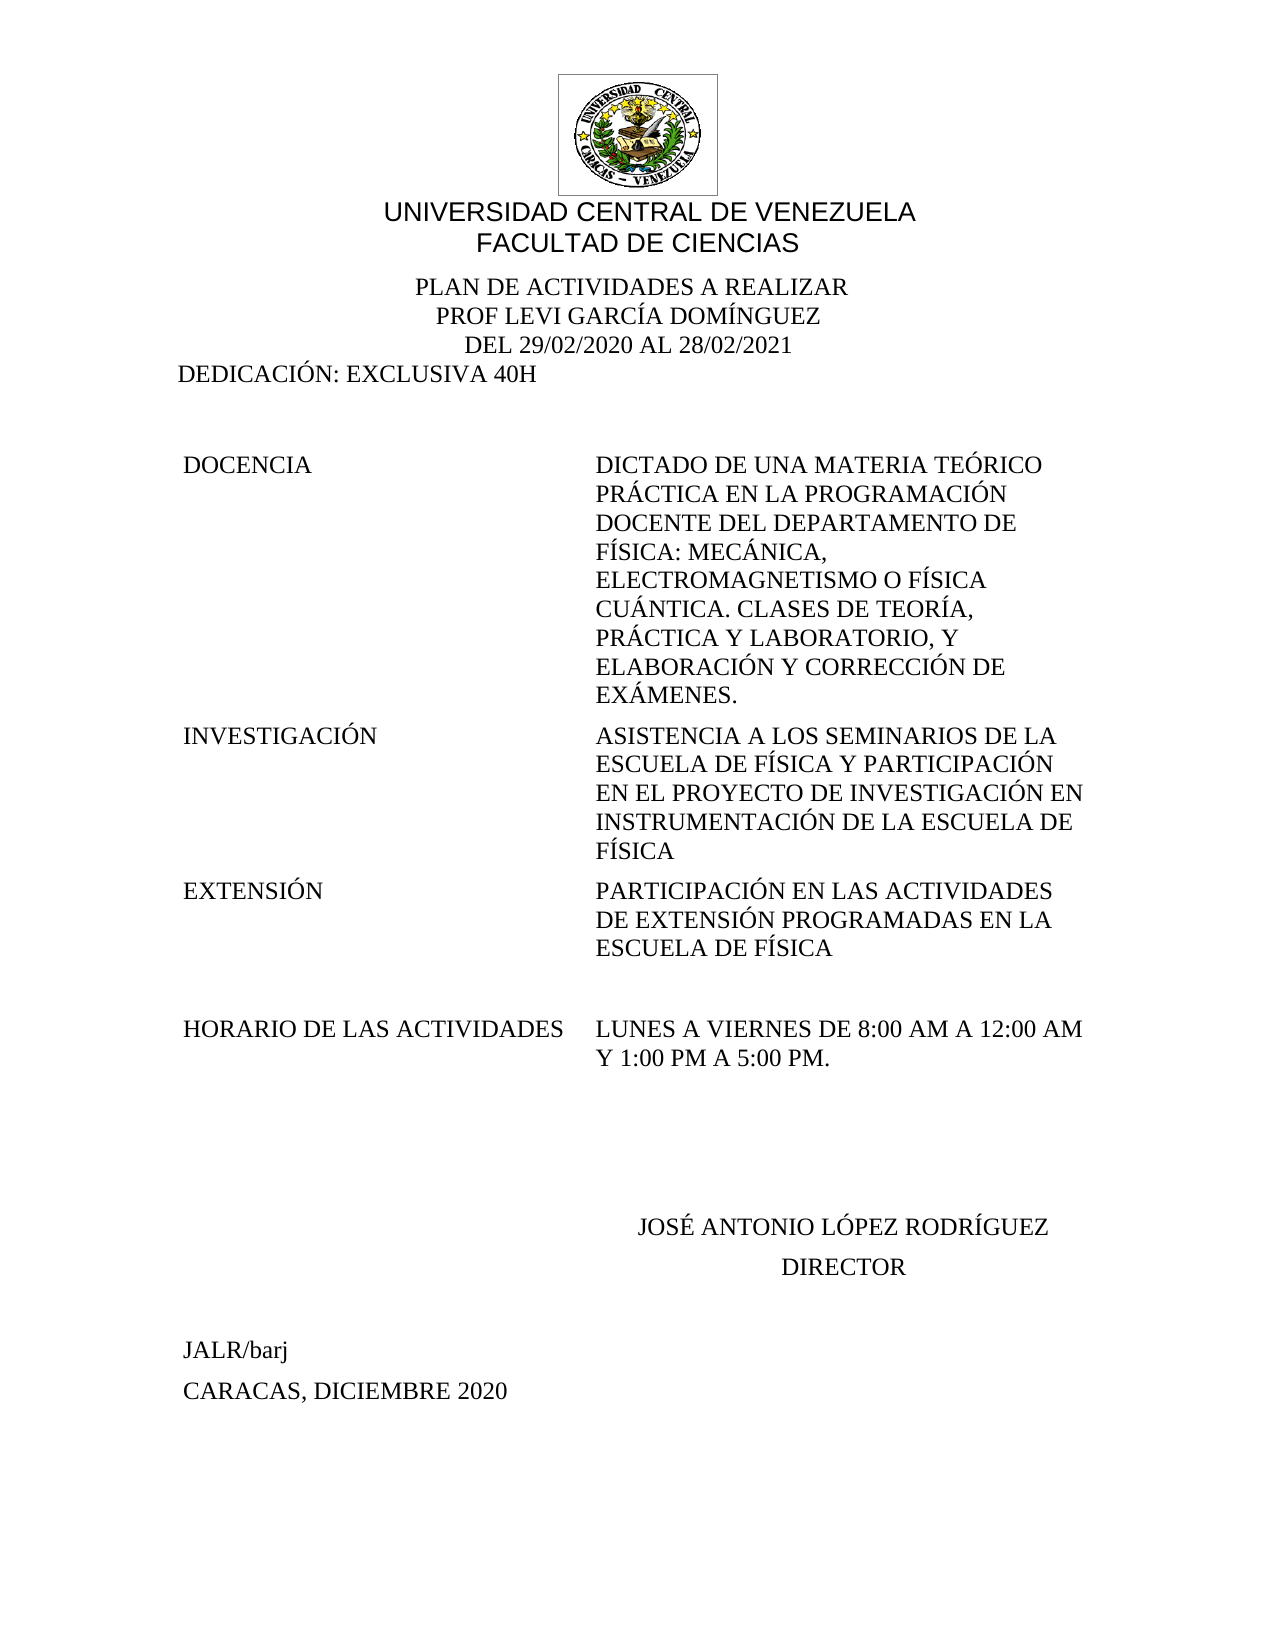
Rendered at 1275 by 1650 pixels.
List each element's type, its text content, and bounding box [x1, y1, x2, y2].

table_cell [177, 968, 590, 1008]
table_cell investigación [177, 715, 590, 870]
table_cell extensión [177, 870, 590, 968]
table_cell CARACAS, DICIEMBRE 2020 [177, 1370, 590, 1410]
table_header JOSÉ ANTONIO LÓPEZ RODRÍGUEZ [590, 1164, 1097, 1247]
text PROF Levi García Domínguez [177, 301, 1086, 330]
table_header DICTADO DE UNA MATERIA TEÓRICO PRÁCTICA EN LA PROGRAMACIÓN DOCENTE DEL DEPARTAMENTO DE FÍSICA: MECÁNICA, ELECTROMAGNETISMO O FÍSICA CUÁNTICA. CLASES DE TEORÍA, PRÁCTICA Y LABORATORIO, Y ELABORACIÓN Y CORRECCIÓN DE EXÁMENES. [590, 445, 1097, 715]
text dedicación: Exclusiva 40H [177, 359, 1086, 387]
table_cell JALR/barj [177, 1330, 590, 1370]
table_header [177, 1164, 590, 1247]
table_cell HORARIO DE LAS ACTIVIDADES [177, 1008, 590, 1077]
table_cell [590, 1330, 1097, 1370]
table_cell [590, 1370, 1097, 1410]
table_cell ASISTENCIA A LOS SEMINARIOS DE LA ESCUELA DE FÍSICA Y PARTICIPACIÓN EN EL PROYECTO DE INVESTIGACIÓN EN INSTRUMENTACIÓN DE LA ESCUELA DE FÍSICA [590, 715, 1097, 870]
text PLAN DE ACTIVIDADES A REALIZAR [177, 272, 1086, 301]
table_cell LUNES A VIERNES DE 8:00 am a 12:00 am y 1:00 pm a 5:00 pm. [590, 1008, 1097, 1077]
table_cell DIRECTOR [590, 1247, 1097, 1330]
text DEL 29/02/2020 al 28/02/2021 [177, 330, 1086, 359]
table_cell [590, 968, 1097, 1008]
table_cell [177, 1247, 590, 1330]
table_cell PARTICIPACIÓN EN LAS ACTIVIDADES DE EXTENSIÓN PROGRAMADAS EN LA ESCUELA DE FÍSICA [590, 870, 1097, 968]
table_header DOCENCIA [177, 445, 590, 715]
